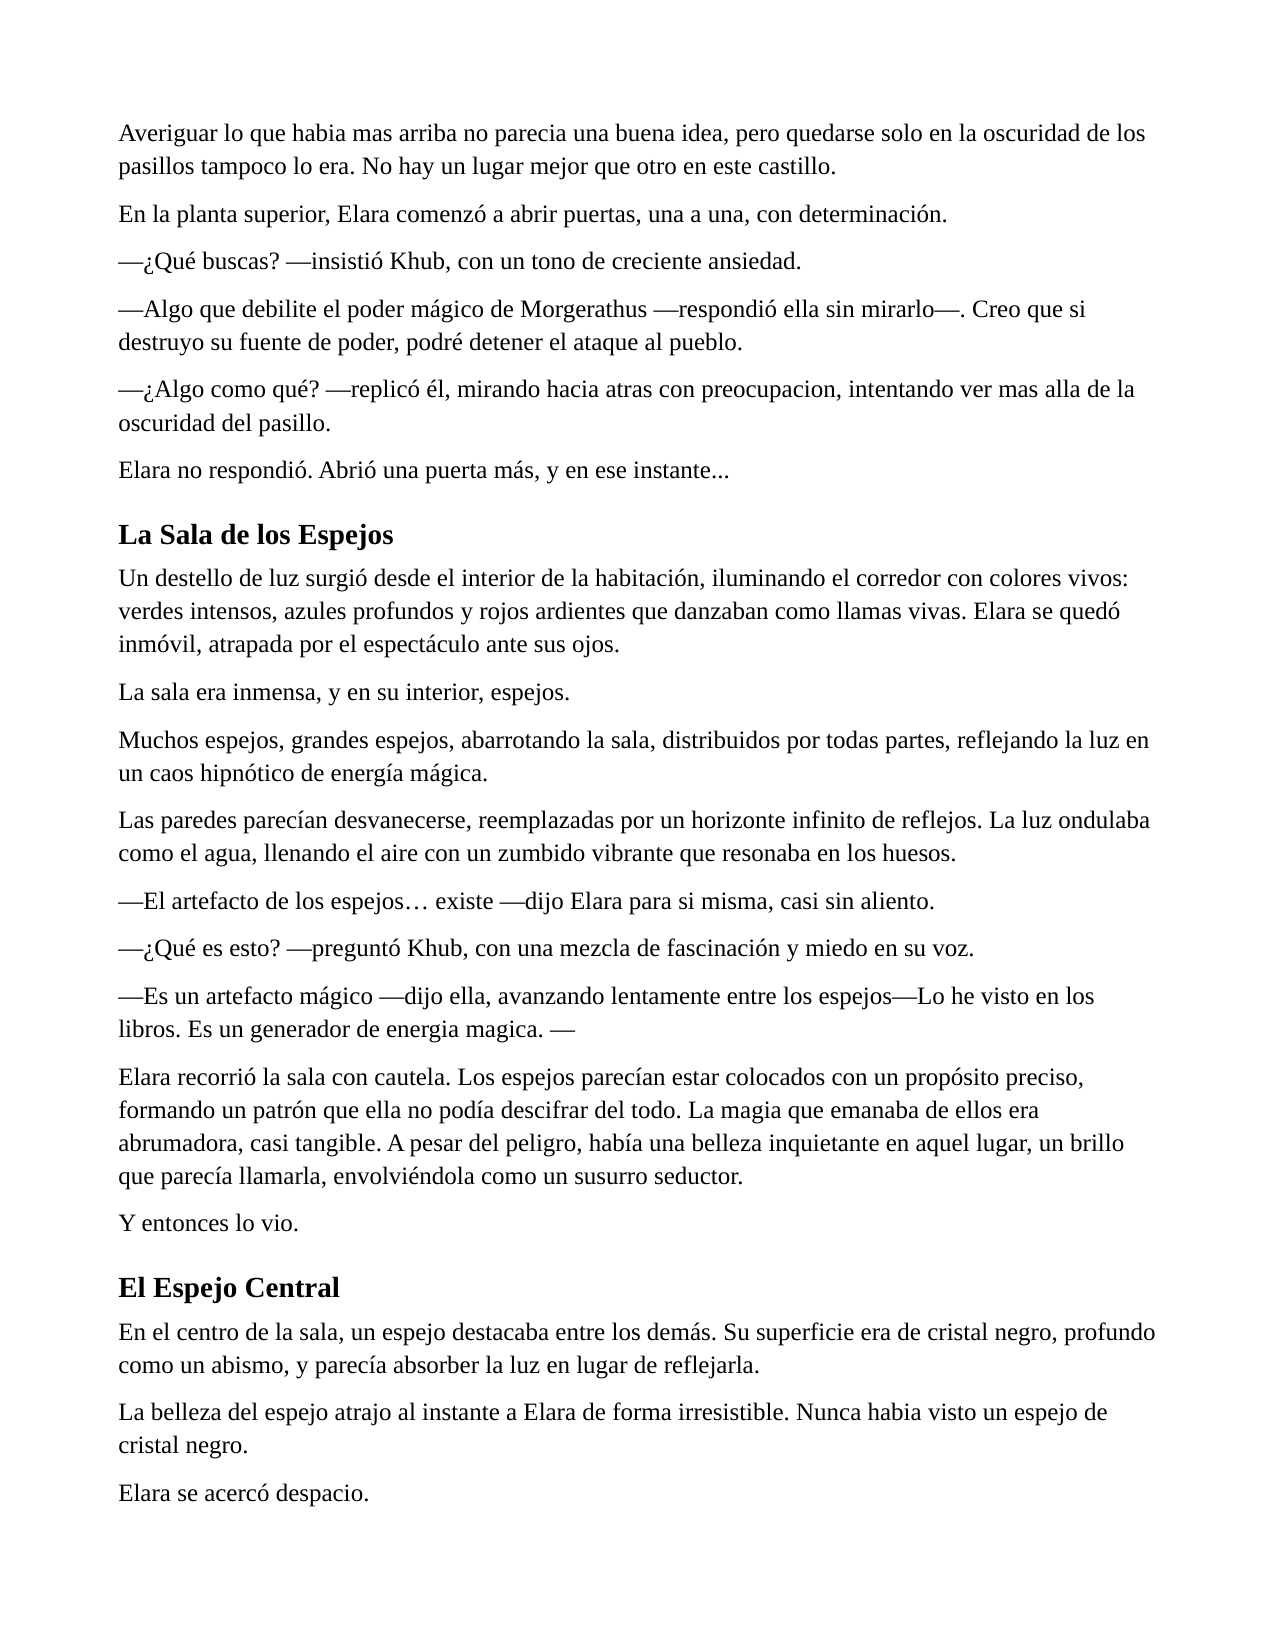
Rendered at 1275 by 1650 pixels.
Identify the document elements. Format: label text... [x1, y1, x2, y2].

text Las paredes parecían desvanecerse, reemplazadas por un horizonte infinito de reflejos. La luz ondulaba como el agua, llenando el aire con un zumbido vibrante que resonaba en los huesos. [118, 805, 1157, 867]
text —¿Qué es esto? —preguntó Khub, con una mezcla de fascinación y miedo en su voz. [118, 933, 1157, 962]
text —Es un artefacto mágico —dijo ella, avanzando lentamente entre los espejos—Lo he visto en los libros. Es un generador de energia magica. — [118, 981, 1157, 1043]
text Elara recorrió la sala con cautela. Los espejos parecían estar colocados con un propósito preciso, formando un patrón que ella no podía descifrar del todo. La magia que emanaba de ellos era abrumadora, casi tangible. A pesar del peligro, había una belleza inquietante en aquel lugar, un brillo que parecía llamarla, envolviéndola como un susurro seductor. [118, 1062, 1157, 1189]
subtitle El Espejo Central [118, 1271, 1157, 1304]
text La belleza del espejo atrajo al instante a Elara de forma irresistible. Nunca habia visto un espejo de cristal negro. [118, 1397, 1157, 1459]
text Elara se acercó despacio. [118, 1478, 1157, 1507]
text Averiguar lo que habia mas arriba no parecia una buena idea, pero quedarse solo en la oscuridad de los pasillos tampoco lo era. No hay un lugar mejor que otro en este castillo. [118, 118, 1157, 180]
text Muchos espejos, grandes espejos, abarrotando la sala, distribuidos por todas partes, reflejando la luz en un caos hipnótico de energía mágica. [118, 725, 1157, 786]
text —¿Qué buscas? —insistió Khub, con un tono de creciente ansiedad. [118, 246, 1157, 275]
text —El artefacto de los espejos… existe —dijo Elara para si misma, casi sin aliento. [118, 886, 1157, 915]
text En la planta superior, Elara comenzó a abrir puertas, una a una, con determinación. [118, 199, 1157, 227]
text —¿Algo como qué? —replicó él, mirando hacia atras con preocupacion, intentando ver mas alla de la oscuridad del pasillo. [118, 374, 1157, 436]
subtitle La Sala de los Espejos [118, 517, 1157, 551]
text Un destello de luz surgió desde el interior de la habitación, iluminando el corredor con colores vivos: verdes intensos, azules profundos y rojos ardientes que danzaban como llamas vivas. Elara se quedó inmóvil, atrapada por el espectáculo ante sus ojos. [118, 563, 1157, 658]
text —Algo que debilite el poder mágico de Morgerathus —respondió ella sin mirarlo—. Creo que si destruyo su fuente de poder, podré detener el ataque al pueblo. [118, 294, 1157, 356]
text Elara no respondió. Abrió una puerta más, y en ese instante... [118, 455, 1157, 484]
text La sala era inmensa, y en su interior, espejos. [118, 677, 1157, 706]
text Y entonces lo vio. [118, 1208, 1157, 1237]
text En el centro de la sala, un espejo destacaba entre los demás. Su superficie era de cristal negro, profundo como un abismo, y parecía absorber la luz en lugar de reflejarla. [118, 1317, 1157, 1378]
